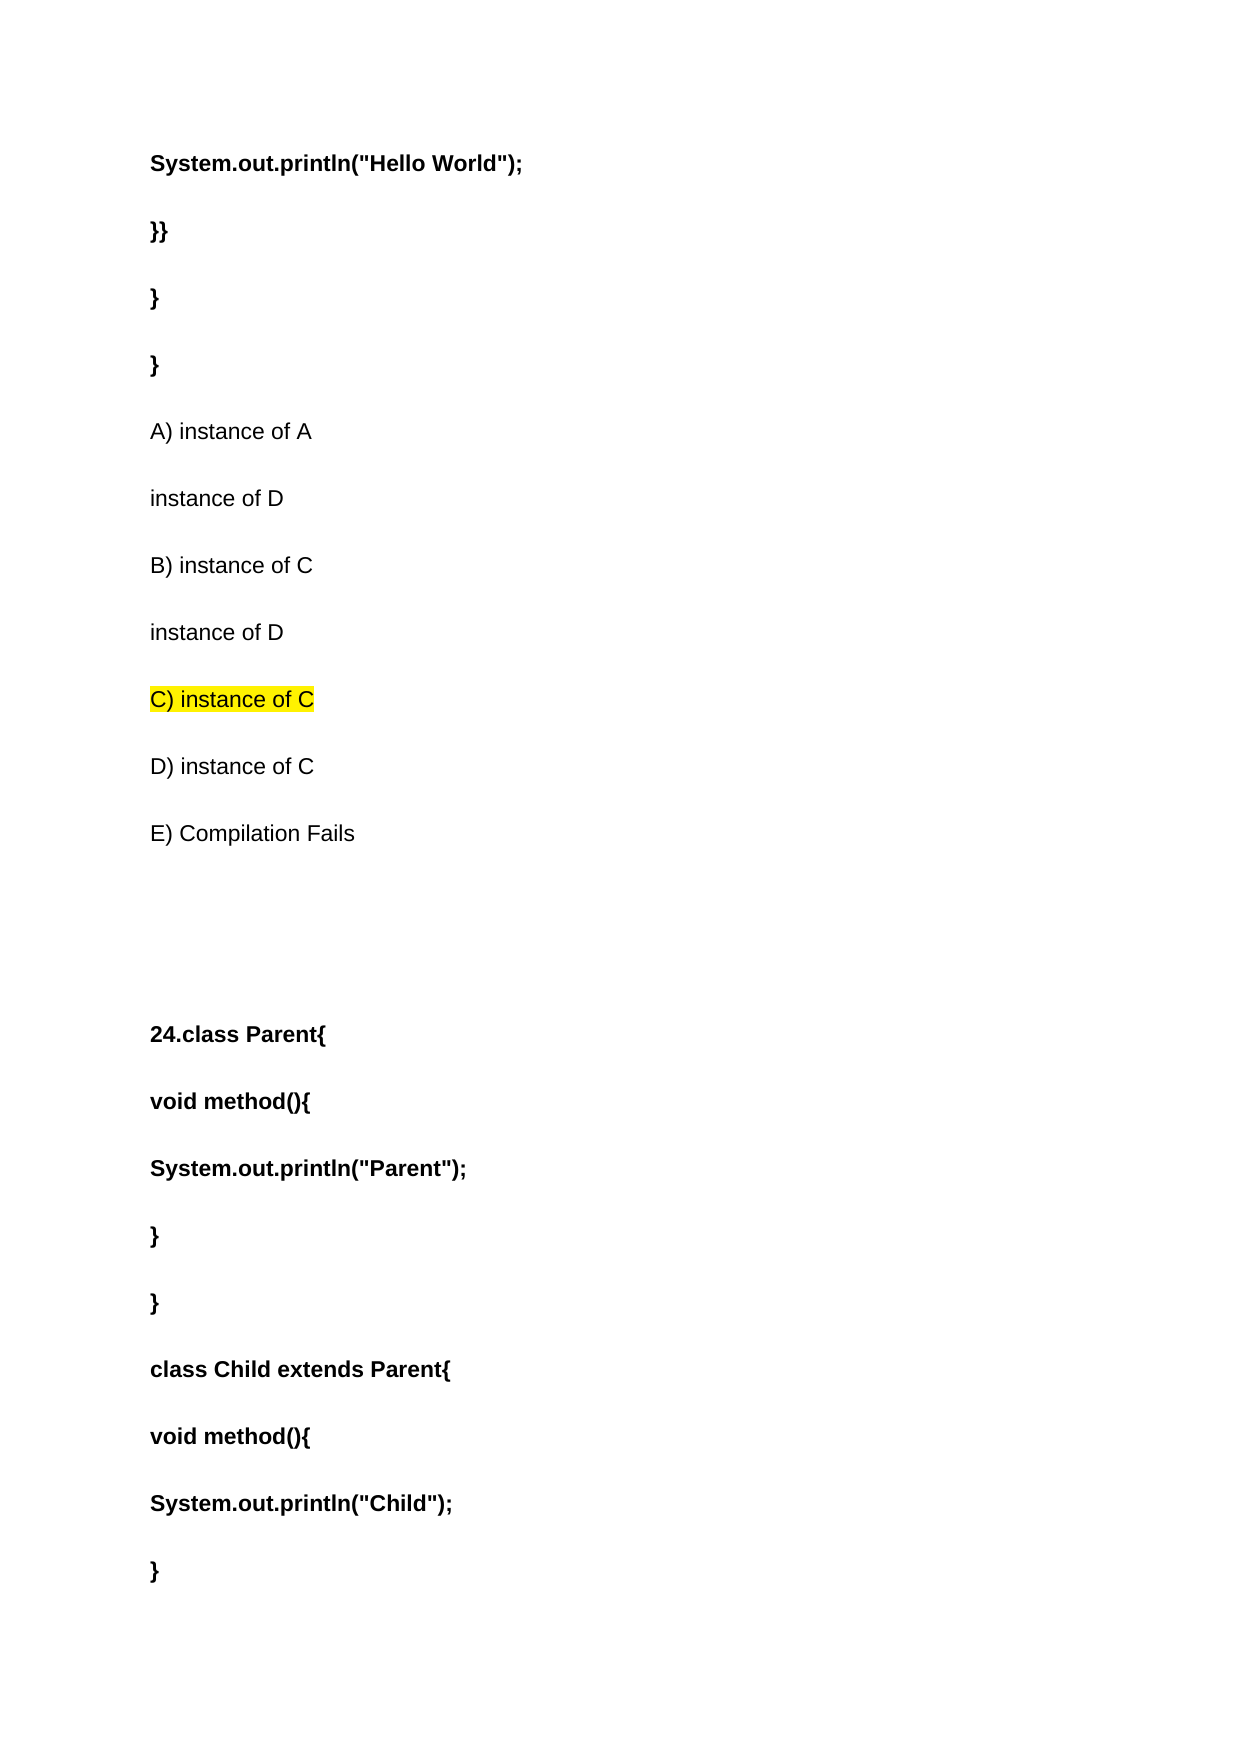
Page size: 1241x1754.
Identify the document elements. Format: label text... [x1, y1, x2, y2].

text } [150, 351, 1090, 377]
text } [150, 1289, 1090, 1315]
text }} [150, 217, 1090, 243]
text E) Compilation Fails [150, 820, 1090, 846]
text System.out.println("Child"); [150, 1489, 1090, 1516]
text instance of D [150, 485, 1090, 511]
text } [150, 1557, 1090, 1583]
text instance of D [150, 619, 1090, 645]
text A) instance of A [150, 418, 1090, 444]
text C) instance of C [150, 686, 1090, 712]
text } [150, 1222, 1090, 1248]
text class Child extends Parent{ [150, 1356, 1090, 1382]
text 24.class Parent{ [150, 1021, 1090, 1047]
text void method(){ [150, 1088, 1090, 1114]
text void method(){ [150, 1423, 1090, 1449]
text System.out.println("Parent"); [150, 1155, 1090, 1181]
text B) instance of C [150, 552, 1090, 578]
text D) instance of C [150, 753, 1090, 779]
text } [150, 284, 1090, 310]
text System.out.println("Hello World"); [150, 150, 1090, 176]
